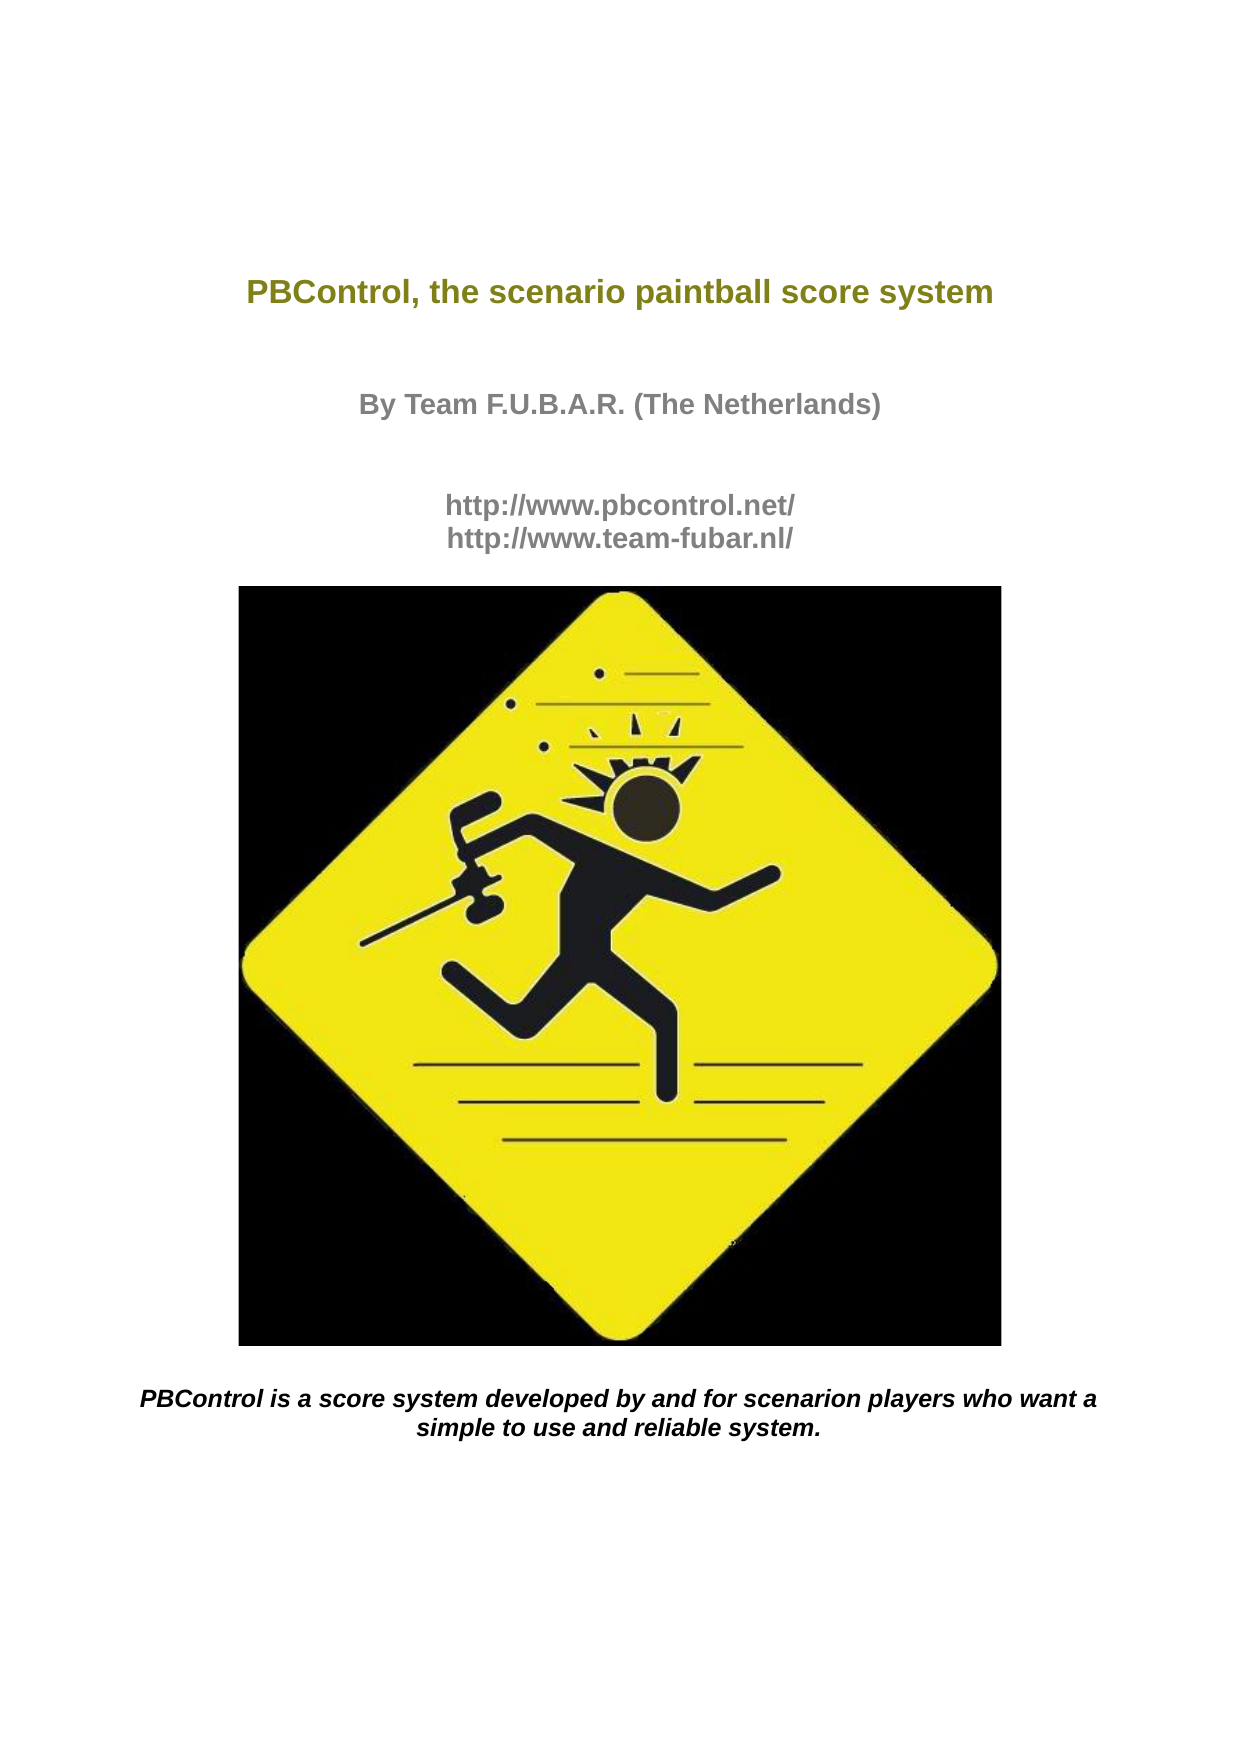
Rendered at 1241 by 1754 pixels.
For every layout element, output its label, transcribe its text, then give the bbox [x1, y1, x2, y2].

text http://www.pbcontrol.net/ [118, 488, 1122, 521]
text PBControl is a score system developed by and for scenarion players who want a simple to use and reliable system. [118, 1384, 1122, 1441]
text By Team F.U.B.A.R. (The Netherlands) [118, 387, 1122, 421]
text http://www.team-fubar.nl/ [118, 521, 1122, 555]
picture [238, 586, 1002, 1346]
text PBControl, the scenario paintball score system [118, 272, 1122, 310]
